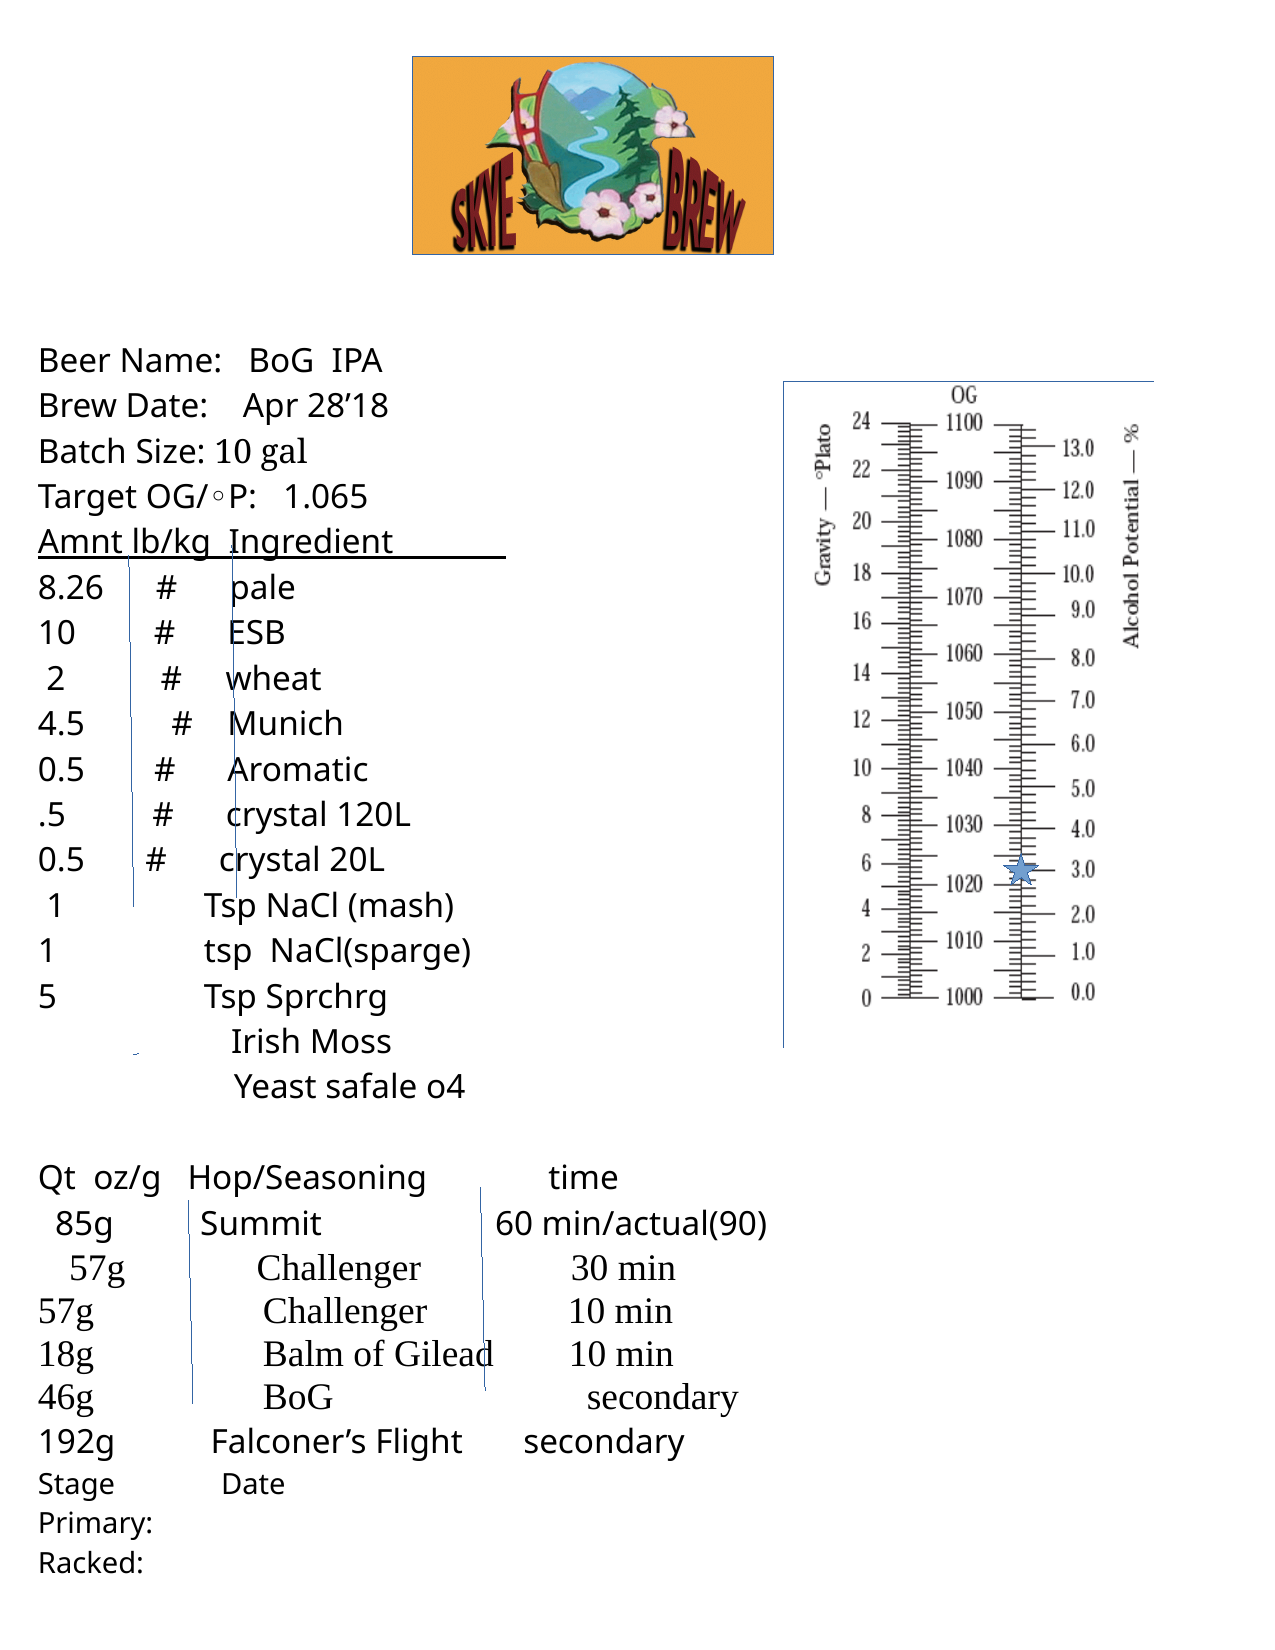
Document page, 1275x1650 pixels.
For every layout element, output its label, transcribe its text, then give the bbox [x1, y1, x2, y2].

text Brew Date: Apr 28’18 [38, 382, 783, 427]
text 0.5 # Aromatic [235, 745, 783, 791]
text .5 # crystal 120L [38, 791, 235, 836]
text [1154, 882, 1237, 927]
text 18g Balm of Gilead 10 min [38, 1331, 1237, 1374]
text 10 # ESB [38, 609, 233, 654]
text 4.5 # Munich [1154, 700, 1237, 745]
text [1154, 927, 1237, 972]
text Irish Moss [38, 1018, 1237, 1063]
text Racked: [38, 1542, 1237, 1582]
text 0.5 # crystal 20L [38, 836, 783, 882]
text 0.5 # Aromatic [1154, 745, 1237, 791]
text Amnt lb/kg Ingredient [38, 518, 783, 564]
text 1 tsp NaCl(sparge) [38, 927, 783, 972]
text .5 # crystal 120L [236, 791, 783, 836]
text 192g Falconer’s Flight secondary Stage Date [38, 1417, 1237, 1503]
text [1154, 473, 1237, 518]
text .5 # crystal 120L [1154, 791, 1237, 836]
text 8.26 # pale [1154, 564, 1237, 609]
text 57g Challenger 10 min [38, 1288, 1237, 1331]
text Yeast safale o4 [38, 1063, 1237, 1109]
text 46g BoG secondary [38, 1374, 1237, 1417]
text Batch Size: 10 gal [38, 427, 783, 473]
text 4.5 # Munich [235, 700, 783, 745]
text 4.5 # Munich [38, 700, 234, 745]
text 10 # ESB [233, 609, 783, 654]
text 8.26 # pale [38, 564, 232, 609]
text 0.5 # Aromatic [38, 745, 131, 791]
text Qt oz/g Hop/Seasoning time [38, 1154, 1237, 1199]
text [1154, 427, 1237, 473]
text 85g Summit 60 min/actual(90) [38, 1199, 1237, 1245]
text 8.26 # pale [233, 564, 783, 609]
text Primary: [38, 1503, 1237, 1542]
text [1154, 836, 1237, 882]
text 2 [38, 654, 130, 700]
text [1154, 518, 1237, 564]
text [1154, 382, 1237, 427]
text Target OG/◦P: 1.065 [38, 473, 783, 518]
text 57g Challenger 30 min [38, 1245, 1237, 1288]
text 10 # ESB [1154, 609, 1237, 654]
text [1154, 972, 1237, 1018]
text 5 Tsp Sprchrg [38, 972, 783, 1018]
text 1 Tsp NaCl (mash) [38, 882, 783, 927]
text # wheat [131, 654, 783, 700]
text Beer Name: BoG IPA [38, 337, 1237, 382]
text 0.5 # Aromatic [132, 745, 235, 791]
text [1154, 654, 1237, 700]
